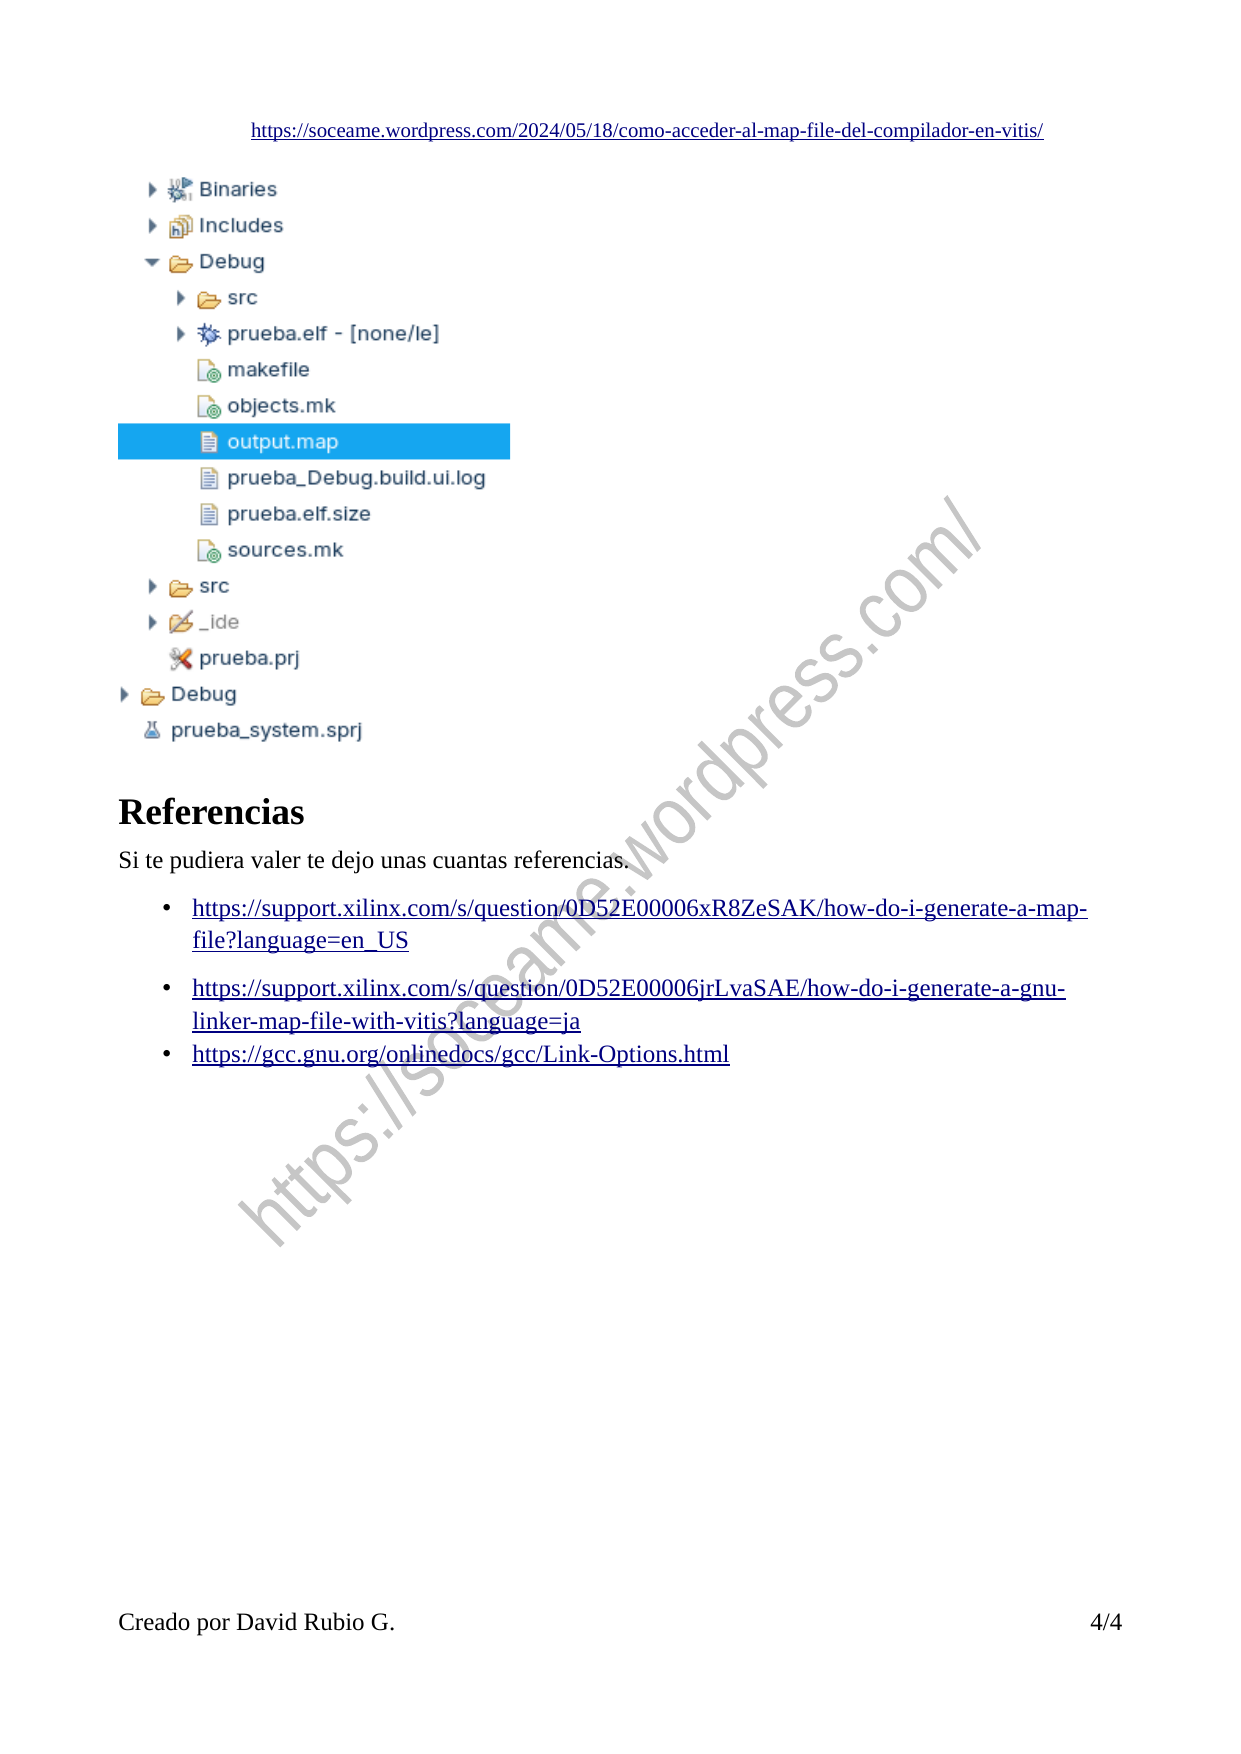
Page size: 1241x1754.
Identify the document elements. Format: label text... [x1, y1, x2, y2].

picture [118, 177, 511, 745]
list https://gcc.gnu.org/onlinedocs/gcc/Link-Options.html [162, 1039, 440, 1068]
subtitle Referencias [118, 789, 1122, 832]
list https://support.xilinx.com/s/question/0D52E00006jrLvaSAE/how-do-i-generate-a-gnu-linker-map-file-with-vitis?language=ja [162, 973, 521, 1035]
list https://support.xilinx.com/s/question/0D52E00006xR8ZeSAK/how-do-i-generate-a-map-file?language=en_US [162, 893, 581, 954]
list https://support.xilinx.com/s/question/0D52E00006xR8ZeSAK/how-do-i-generate-a-map-file?language=en_US [542, 893, 1122, 954]
text Si te pudiera valer te dejo unas cuantas referencias. [118, 845, 642, 874]
list https://gcc.gnu.org/onlinedocs/gcc/Link-Options.html [462, 1039, 1122, 1068]
list https://support.xilinx.com/s/question/0D52E00006jrLvaSAE/how-do-i-generate-a-gnu-linker-map-file-with-vitis?language=ja [462, 973, 1122, 1035]
text [635, 845, 1122, 874]
